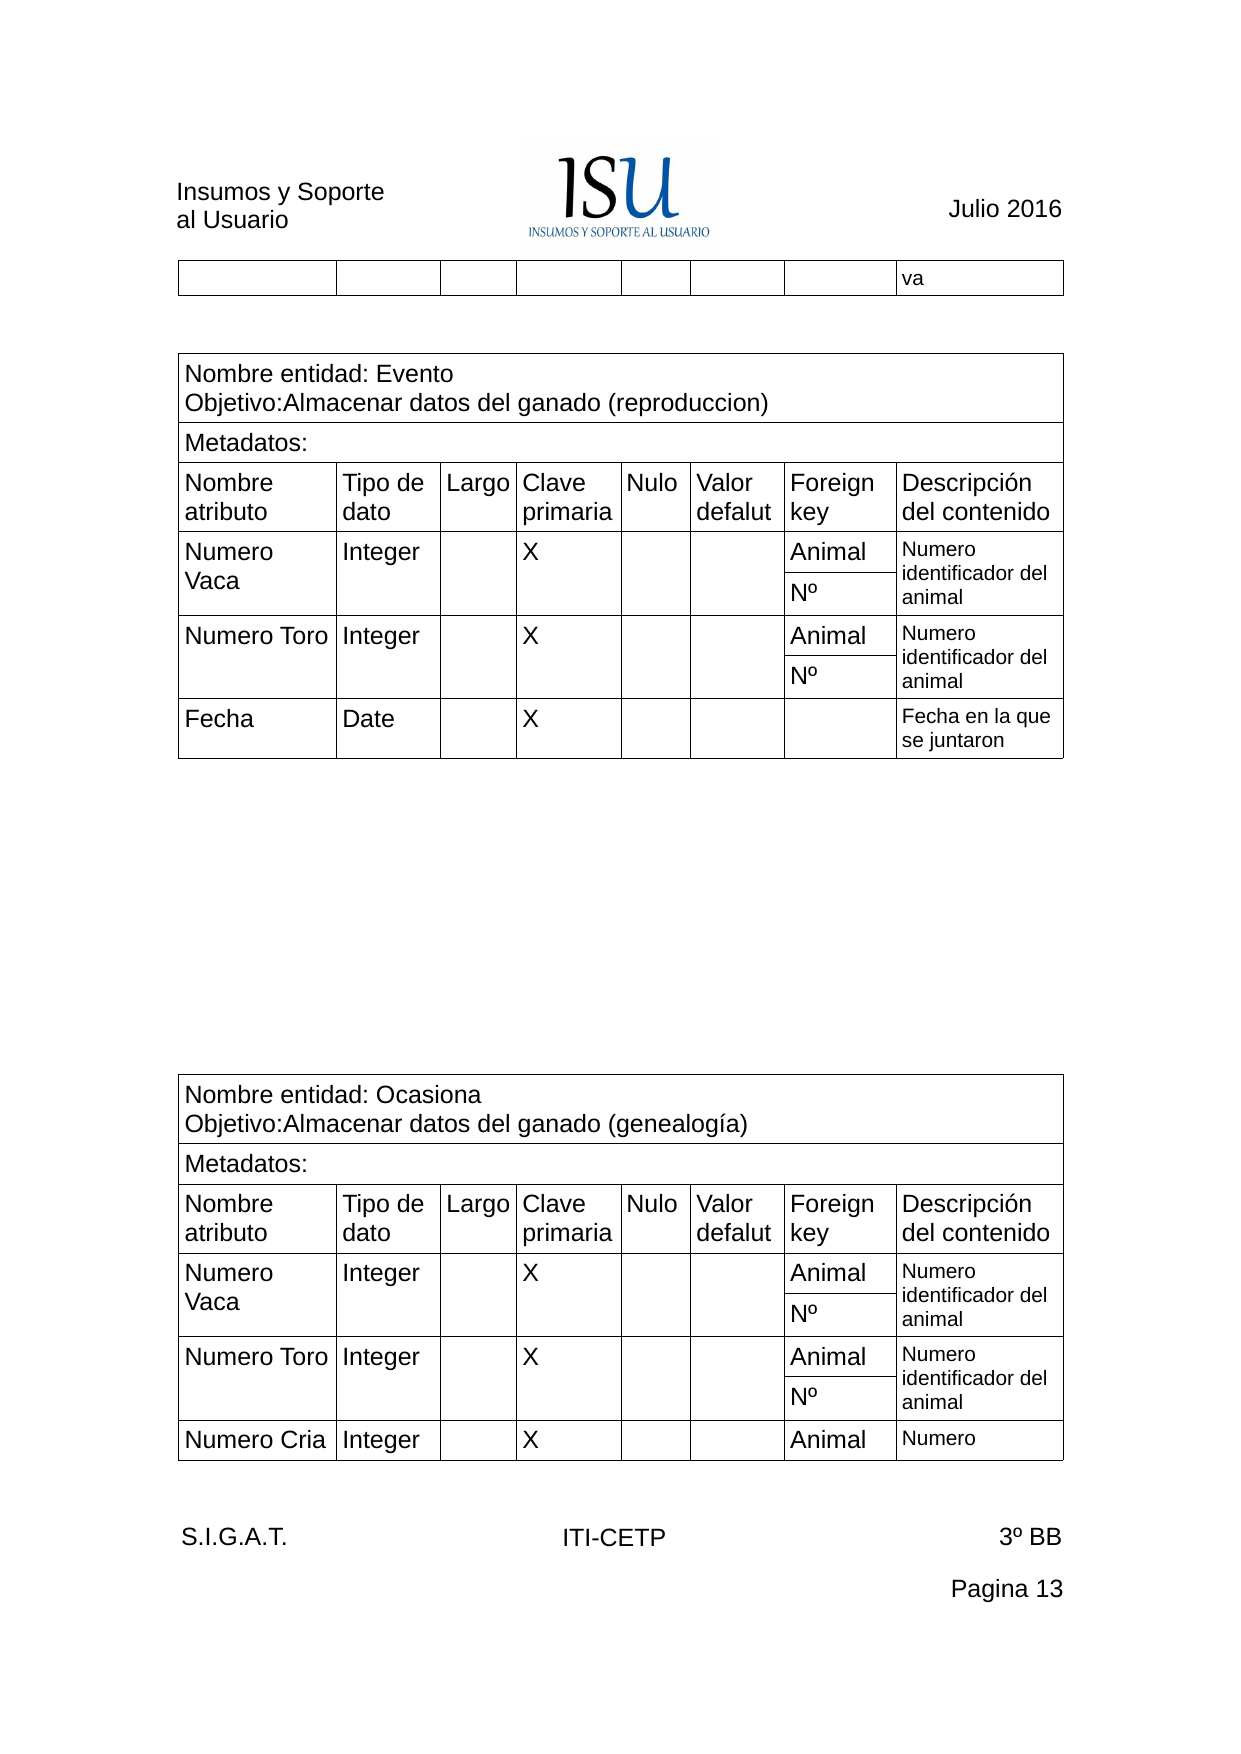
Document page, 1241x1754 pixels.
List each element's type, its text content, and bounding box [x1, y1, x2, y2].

table_cell Nº [785, 573, 896, 615]
table_cell Numero identificador del animal [897, 616, 1063, 698]
table_cell Animal [785, 1254, 896, 1293]
table_cell Valor defalut [691, 463, 784, 531]
table_cell [517, 261, 621, 295]
table_cell Numero Vaca [179, 532, 336, 615]
table_cell [441, 1421, 516, 1460]
table_cell [441, 261, 516, 295]
table_cell Integer [337, 1337, 440, 1419]
table_cell [622, 1254, 690, 1336]
table_cell Integer [337, 532, 440, 615]
table_cell X [517, 616, 621, 698]
table_cell Clave primaria [517, 1185, 621, 1253]
table_cell [622, 1337, 690, 1419]
table_header Nombre entidad: Evento Objetivo:Almacenar datos del ganado (reproduccion) [179, 354, 1063, 422]
table_cell [785, 261, 896, 295]
table_cell X [517, 532, 621, 615]
table_cell Integer [337, 616, 440, 698]
table_cell Numero identificador del animal [897, 532, 1063, 615]
table_cell Metadatos: [179, 423, 1063, 462]
table_cell Animal [785, 1421, 896, 1460]
picture [517, 138, 723, 252]
table_cell Descripción del contenido [897, 463, 1063, 531]
table_cell [337, 261, 440, 295]
table_cell Largo [441, 1185, 516, 1253]
table_cell Numero identificador del animal [897, 1254, 1063, 1336]
table_cell Tipo de dato [337, 463, 440, 531]
table_cell Animal [785, 1337, 896, 1376]
table_cell Numero Toro [179, 1337, 336, 1419]
table_cell [691, 1337, 784, 1419]
table_cell [691, 261, 784, 295]
table_cell Nulo [622, 463, 690, 531]
table_cell [622, 261, 690, 295]
table_cell Nº [785, 656, 896, 698]
table_cell X [517, 1421, 621, 1460]
table_cell Integer [337, 1254, 440, 1336]
table_cell [622, 532, 690, 615]
table_header Date [337, 699, 440, 758]
table_header X [517, 699, 621, 758]
table_header [441, 699, 516, 758]
table_cell [441, 532, 516, 615]
table_header [785, 699, 896, 758]
table_cell [622, 1421, 690, 1460]
table_header [691, 699, 784, 758]
table_cell Integer [337, 1421, 440, 1460]
table_header Fecha [179, 699, 336, 758]
table_cell Metadatos: [179, 1144, 1063, 1183]
table_header [622, 699, 690, 758]
table_cell va [897, 261, 1063, 295]
table_header Fecha en la que se juntaron [897, 699, 1063, 758]
table_cell Numero Cria [179, 1421, 336, 1460]
table_cell Descripción del contenido [897, 1185, 1063, 1253]
table_cell Foreign key [785, 463, 896, 531]
table_cell Numero Vaca [179, 1254, 336, 1336]
table_cell Foreign key [785, 1185, 896, 1253]
table_cell Nombre atributo [179, 1185, 336, 1253]
table_cell X [517, 1337, 621, 1419]
table_cell [691, 532, 784, 615]
table_cell Largo [441, 463, 516, 531]
table_cell Numero Toro [179, 616, 336, 698]
table_cell [179, 261, 336, 295]
table_cell [622, 616, 690, 698]
table_cell Nº [785, 1377, 896, 1419]
table_cell Nº [785, 1294, 896, 1336]
table_cell Numero [897, 1421, 1063, 1460]
table_cell [691, 1254, 784, 1336]
table_cell [691, 1421, 784, 1460]
table_cell [441, 1337, 516, 1419]
table_header Nombre entidad: Ocasiona Objetivo:Almacenar datos del ganado (genealogía) [179, 1075, 1063, 1143]
table_cell Tipo de dato [337, 1185, 440, 1253]
table_cell Nombre atributo [179, 463, 336, 531]
table_cell Animal [785, 532, 896, 572]
table_cell [441, 1254, 516, 1336]
table_cell Animal [785, 616, 896, 655]
table_cell [441, 616, 516, 698]
table_cell Numero identificador del animal [897, 1337, 1063, 1419]
table_cell Nulo [622, 1185, 690, 1253]
table_cell X [517, 1254, 621, 1336]
table_cell Clave primaria [517, 463, 621, 531]
table_cell [691, 616, 784, 698]
table_cell Valor defalut [691, 1185, 784, 1253]
